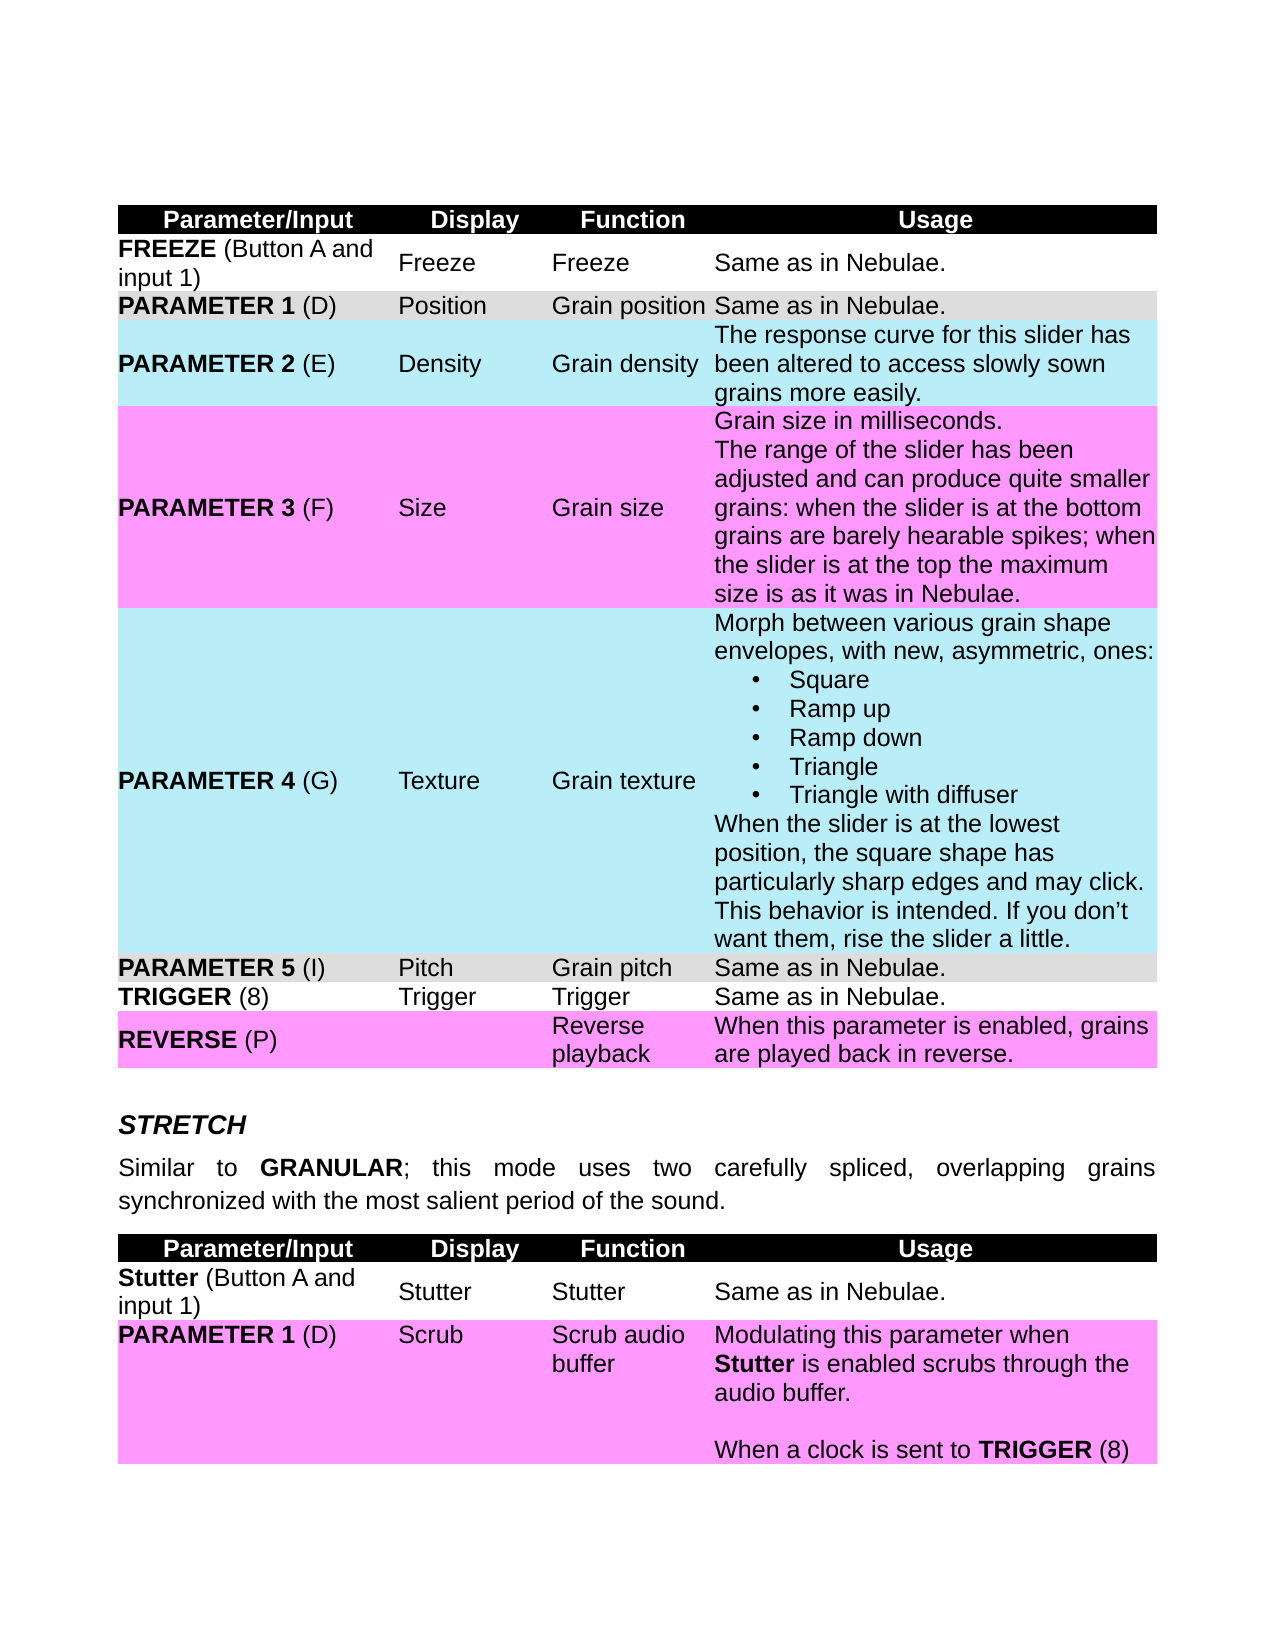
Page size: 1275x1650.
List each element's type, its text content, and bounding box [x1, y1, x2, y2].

table_cell Scrub [398, 1349, 552, 1464]
table_cell Same as in Nebulae. [714, 1263, 1157, 1277]
table_cell REVERSE (P) [118, 1054, 398, 1068]
table_cell PARAMETER 3 (F) [118, 406, 398, 493]
table_cell Freeze [398, 234, 552, 248]
table_cell Grain density [552, 378, 714, 406]
table_cell Texture [398, 795, 552, 953]
table_cell Stutter [552, 1306, 714, 1320]
table_cell Grain texture [552, 608, 714, 766]
table_cell [398, 1011, 552, 1025]
table_cell PARAMETER 4 (G) [118, 795, 398, 953]
table_cell Stutter [398, 1306, 552, 1320]
table_cell Density [398, 378, 552, 406]
table_cell Grain density [552, 320, 714, 349]
table_cell [398, 1054, 552, 1068]
table_cell Same as in Nebulae. [714, 234, 1157, 248]
table_cell Same as in Nebulae. [714, 1306, 1157, 1320]
table_cell PARAMETER 2 (E) [118, 378, 398, 406]
text Similar to GRANULAR; this mode uses two carefully spliced, overlapping grains synchronized with the most salient period of the sound. [118, 1153, 1157, 1215]
table_cell Grain size [552, 521, 714, 608]
table_cell Stutter [398, 1263, 552, 1277]
table_cell Freeze [552, 234, 714, 248]
table_cell PARAMETER 4 (G) [118, 608, 398, 766]
table_cell Freeze [398, 277, 552, 291]
table_cell Same as in Nebulae. [714, 277, 1157, 291]
table_cell PARAMETER 3 (F) [118, 521, 398, 608]
table_cell Freeze [552, 277, 714, 291]
subtitle STRETCH [118, 1109, 1157, 1141]
table_cell REVERSE (P) [118, 1011, 398, 1025]
table_cell PARAMETER 1 (D) [118, 1349, 398, 1464]
table_cell Density [398, 320, 552, 349]
table_cell Texture [398, 608, 552, 766]
table_cell Size [398, 406, 552, 493]
table_cell PARAMETER 2 (E) [118, 320, 398, 349]
table_cell Size [398, 521, 552, 608]
table_cell Grain texture [552, 795, 714, 953]
table_cell Grain size [552, 406, 714, 493]
table_cell Stutter [552, 1263, 714, 1277]
table_cell Scrub audio buffer [552, 1377, 714, 1464]
